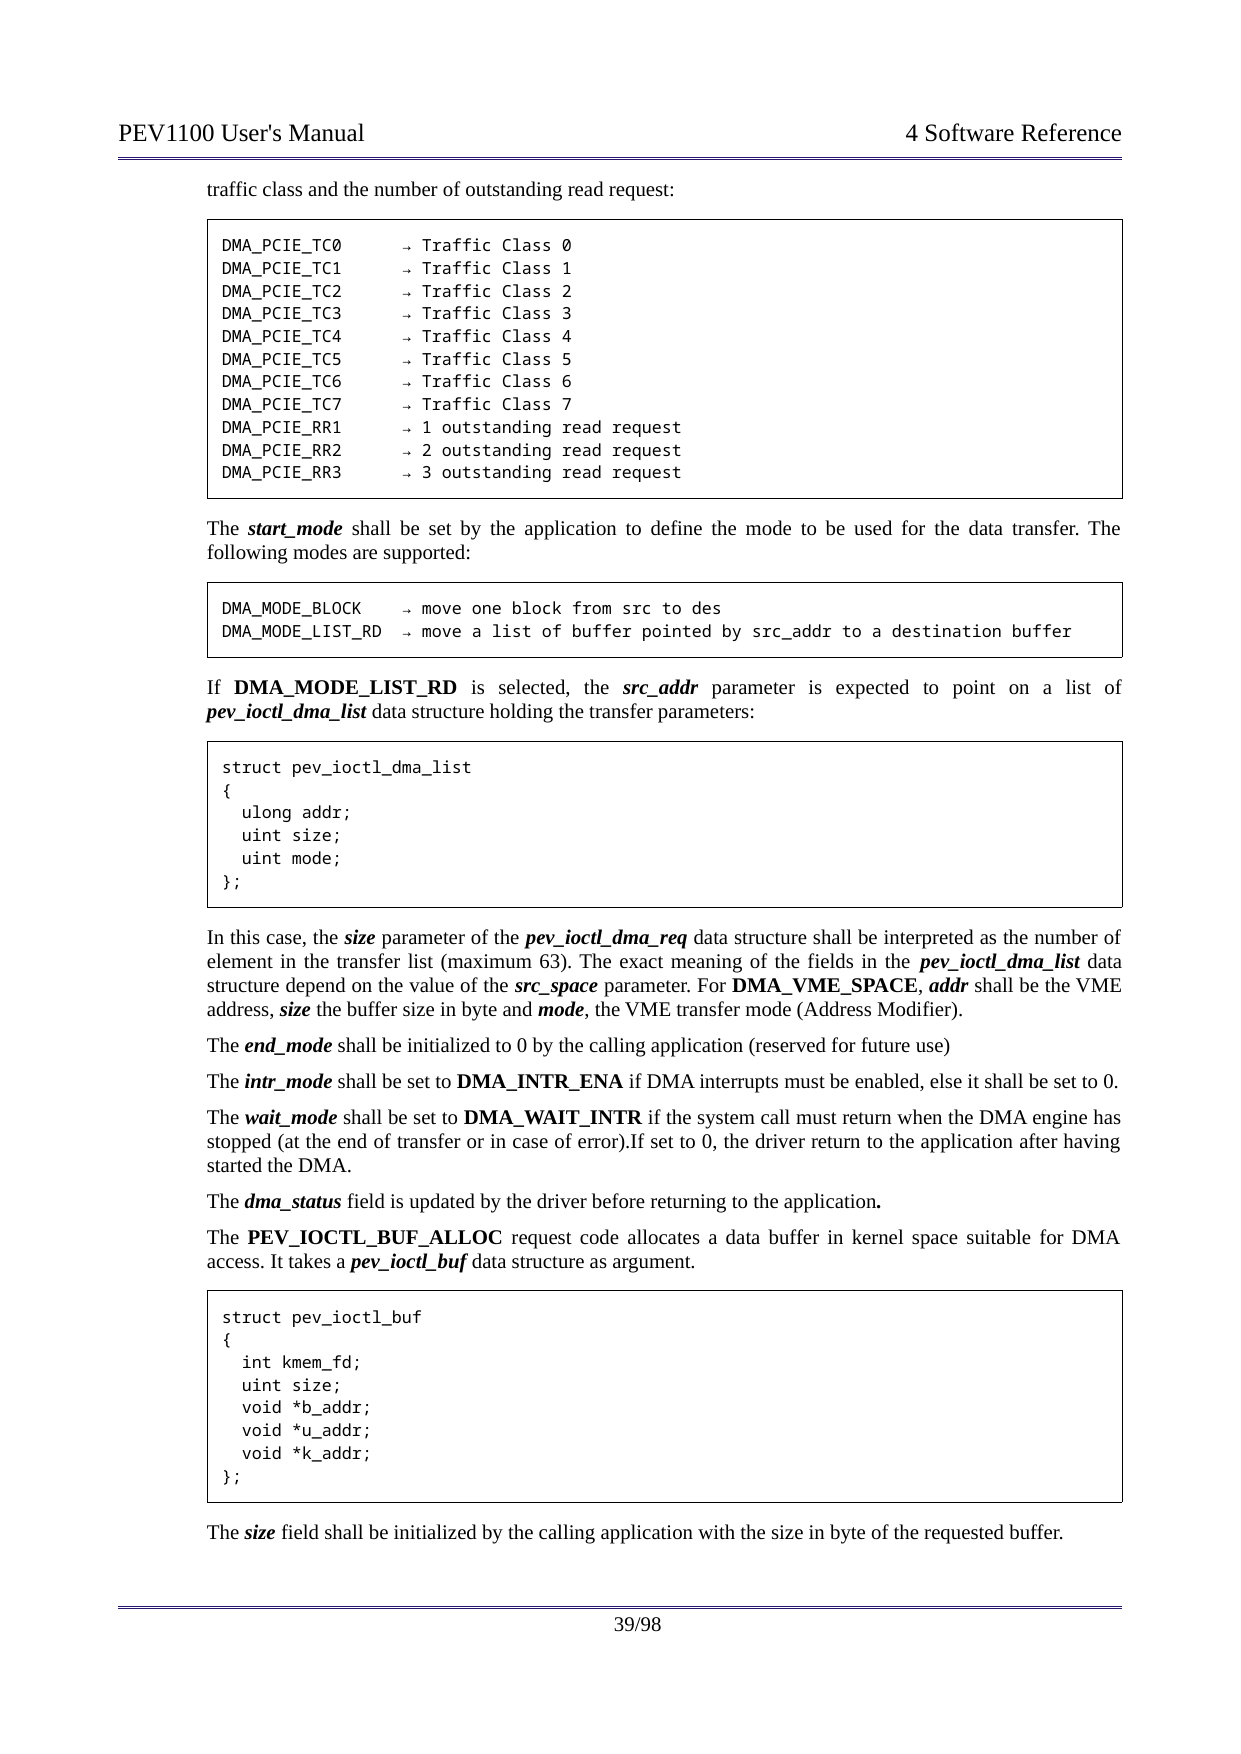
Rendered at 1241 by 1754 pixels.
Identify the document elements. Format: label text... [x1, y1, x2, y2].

text void *b_addr; [208, 1381, 1122, 1404]
text DMA_PCIE_TC7 → Traffic Class 7 [208, 378, 1122, 401]
text DMA_PCIE_TC3 → Traffic Class 3 [208, 287, 1122, 310]
text The start_mode shall be set by the application to define the mode to be used for the data transfer. The following modes are supported: [207, 516, 1122, 564]
text The PEV_IOCTL_BUF_ALLOC request code allocates a data buffer in kernel space suitable for DMA access. It takes a pev_ioctl_buf data structure as argument. [207, 1224, 1122, 1273]
text DMA_PCIE_RR1 → 1 outstanding read request [208, 401, 1122, 423]
text int kmem_fd; [208, 1336, 1122, 1358]
text The wait_mode shall be set to DMA_WAIT_INTR if the system call must return when the DMA engine has stopped (at the end of transfer or in case of error).If set to 0, the driver return to the application after having started the DMA. [207, 1104, 1122, 1177]
text DMA_PCIE_TC0 → Traffic Class 0 [208, 220, 1122, 242]
text The end_mode shall be initialized to 0 by the calling application (reserved for future use) [207, 1033, 1122, 1057]
text void *u_addr; [208, 1404, 1122, 1427]
text { [208, 1313, 1122, 1336]
text The dma_status field is updated by the driver before returning to the application. [207, 1189, 1122, 1213]
text }; [208, 1449, 1122, 1502]
text The size field shall be initialized by the calling application with the size in byte of the requested buffer. [207, 1519, 1122, 1544]
text DMA_PCIE_TC4 → Traffic Class 4 [208, 310, 1122, 332]
text DMA_MODE_LIST_RD → move a list of buffer pointed by src_addr to a destination buffer [208, 605, 1122, 657]
text { [208, 763, 1122, 786]
text DMA_PCIE_TC5 → Traffic Class 5 [208, 332, 1122, 355]
text The intr_mode shall be set to DMA_INTR_ENA if DMA interrupts must be enabled, else it shall be set to 0. [207, 1069, 1122, 1093]
text DMA_PCIE_RR2 → 2 outstanding read request [208, 423, 1122, 446]
text ulong addr; [208, 786, 1122, 809]
text }; [208, 854, 1122, 907]
text DMA_PCIE_TC6 → Traffic Class 6 [208, 355, 1122, 378]
text If DMA_MODE_LIST_RD is selected, the src_addr parameter is expected to point on a list of pev_ioctl_dma_list data structure holding the transfer parameters: [207, 675, 1122, 723]
text DMA_MODE_BLOCK → move one block from src to des [208, 583, 1122, 605]
text traffic class and the number of outstanding read request: [207, 177, 1122, 201]
text uint mode; [208, 832, 1122, 854]
text DMA_PCIE_TC1 → Traffic Class 1 [208, 242, 1122, 264]
text void *k_addr; [208, 1427, 1122, 1449]
text uint size; [208, 809, 1122, 832]
text DMA_PCIE_RR3 → 3 outstanding read request [208, 446, 1122, 498]
text In this case, the size parameter of the pev_ioctl_dma_req data structure shall be interpreted as the number of element in the transfer list (maximum 63). The exact meaning of the fields in the pev_ioctl_dma_list data structure depend on the value of the src_space parameter. For DMA_VME_SPACE, addr shall be the VME address, size the buffer size in byte and mode, the VME transfer mode (Address Modifier). [207, 924, 1122, 1021]
text DMA_PCIE_TC2 → Traffic Class 2 [208, 264, 1122, 287]
text struct pev_ioctl_dma_list [208, 742, 1122, 763]
text struct pev_ioctl_buf [208, 1291, 1122, 1313]
text uint size; [208, 1358, 1122, 1381]
